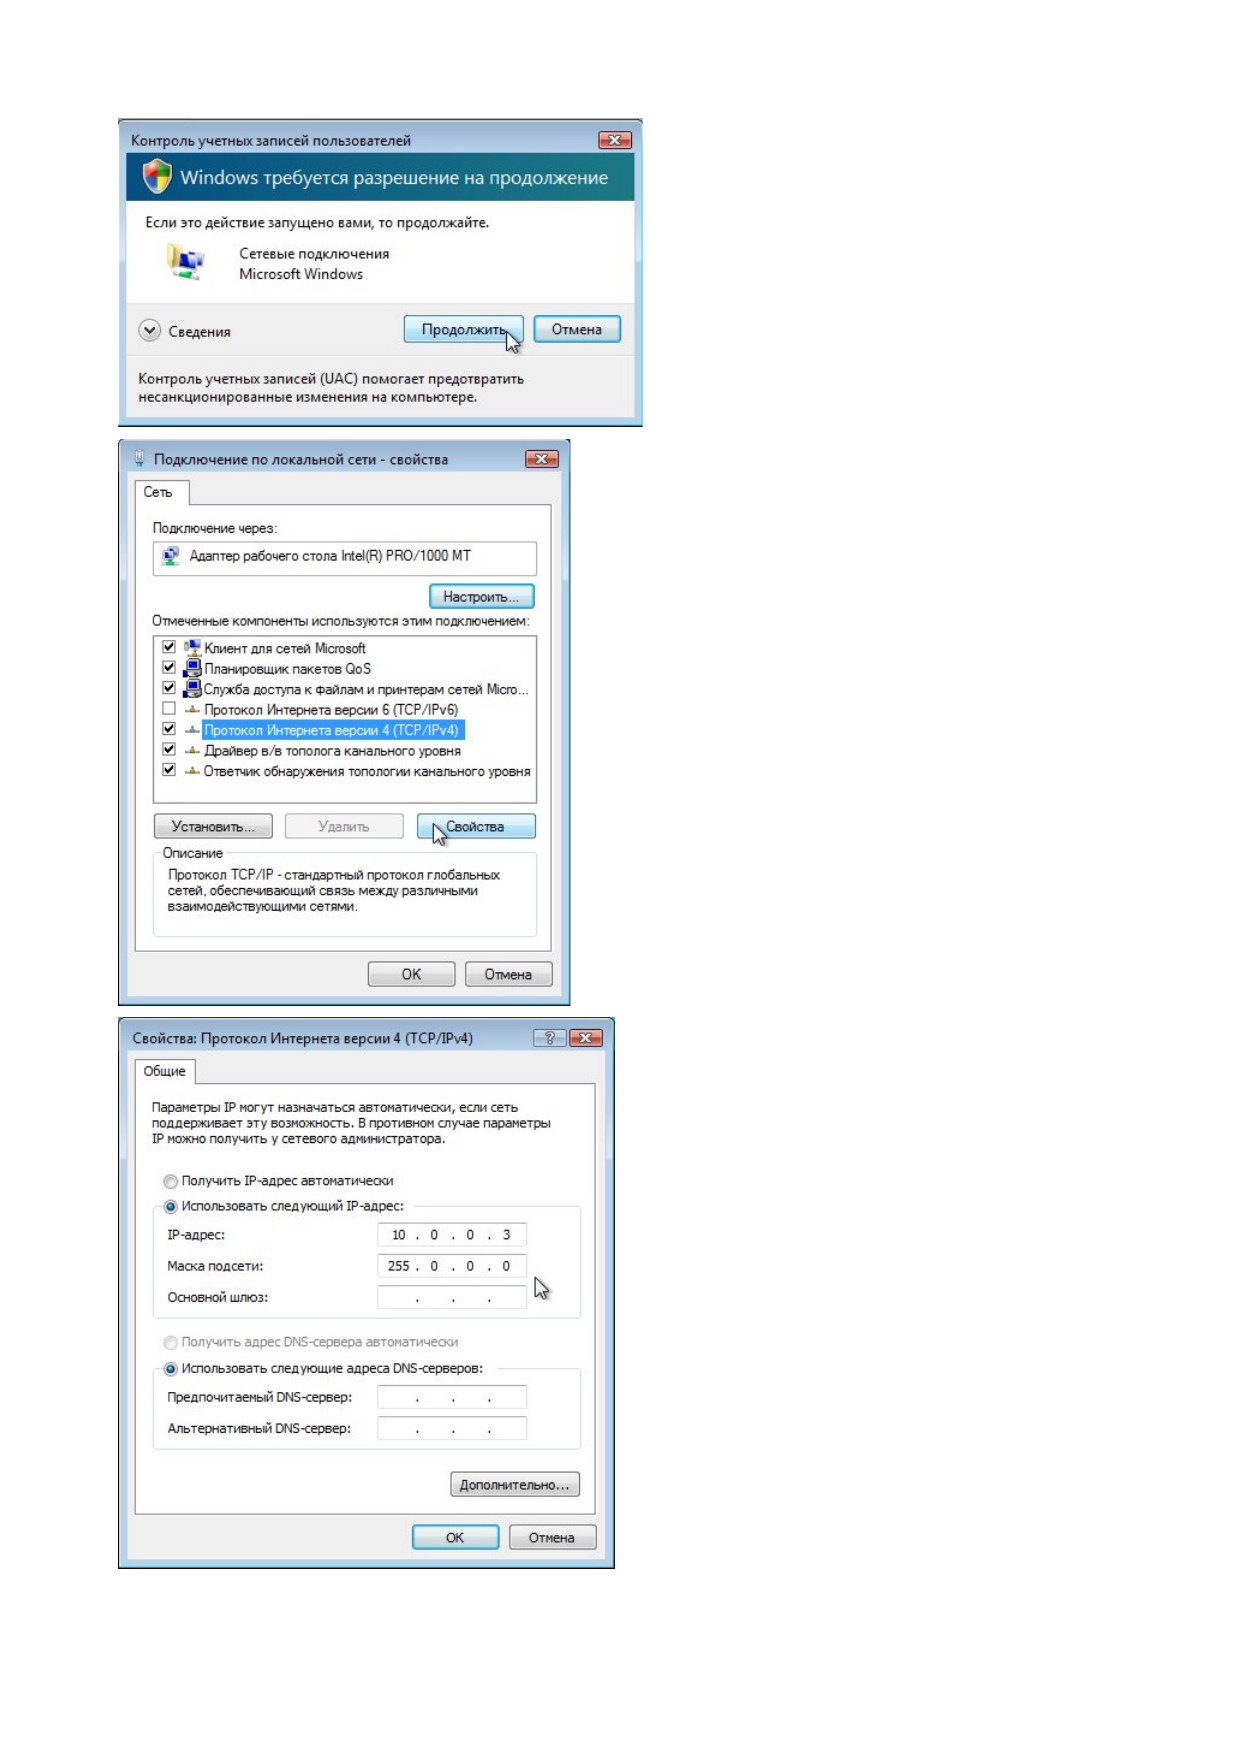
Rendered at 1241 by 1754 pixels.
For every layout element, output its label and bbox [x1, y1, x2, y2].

picture [118, 118, 643, 427]
picture [118, 439, 571, 1006]
picture [118, 1017, 615, 1569]
